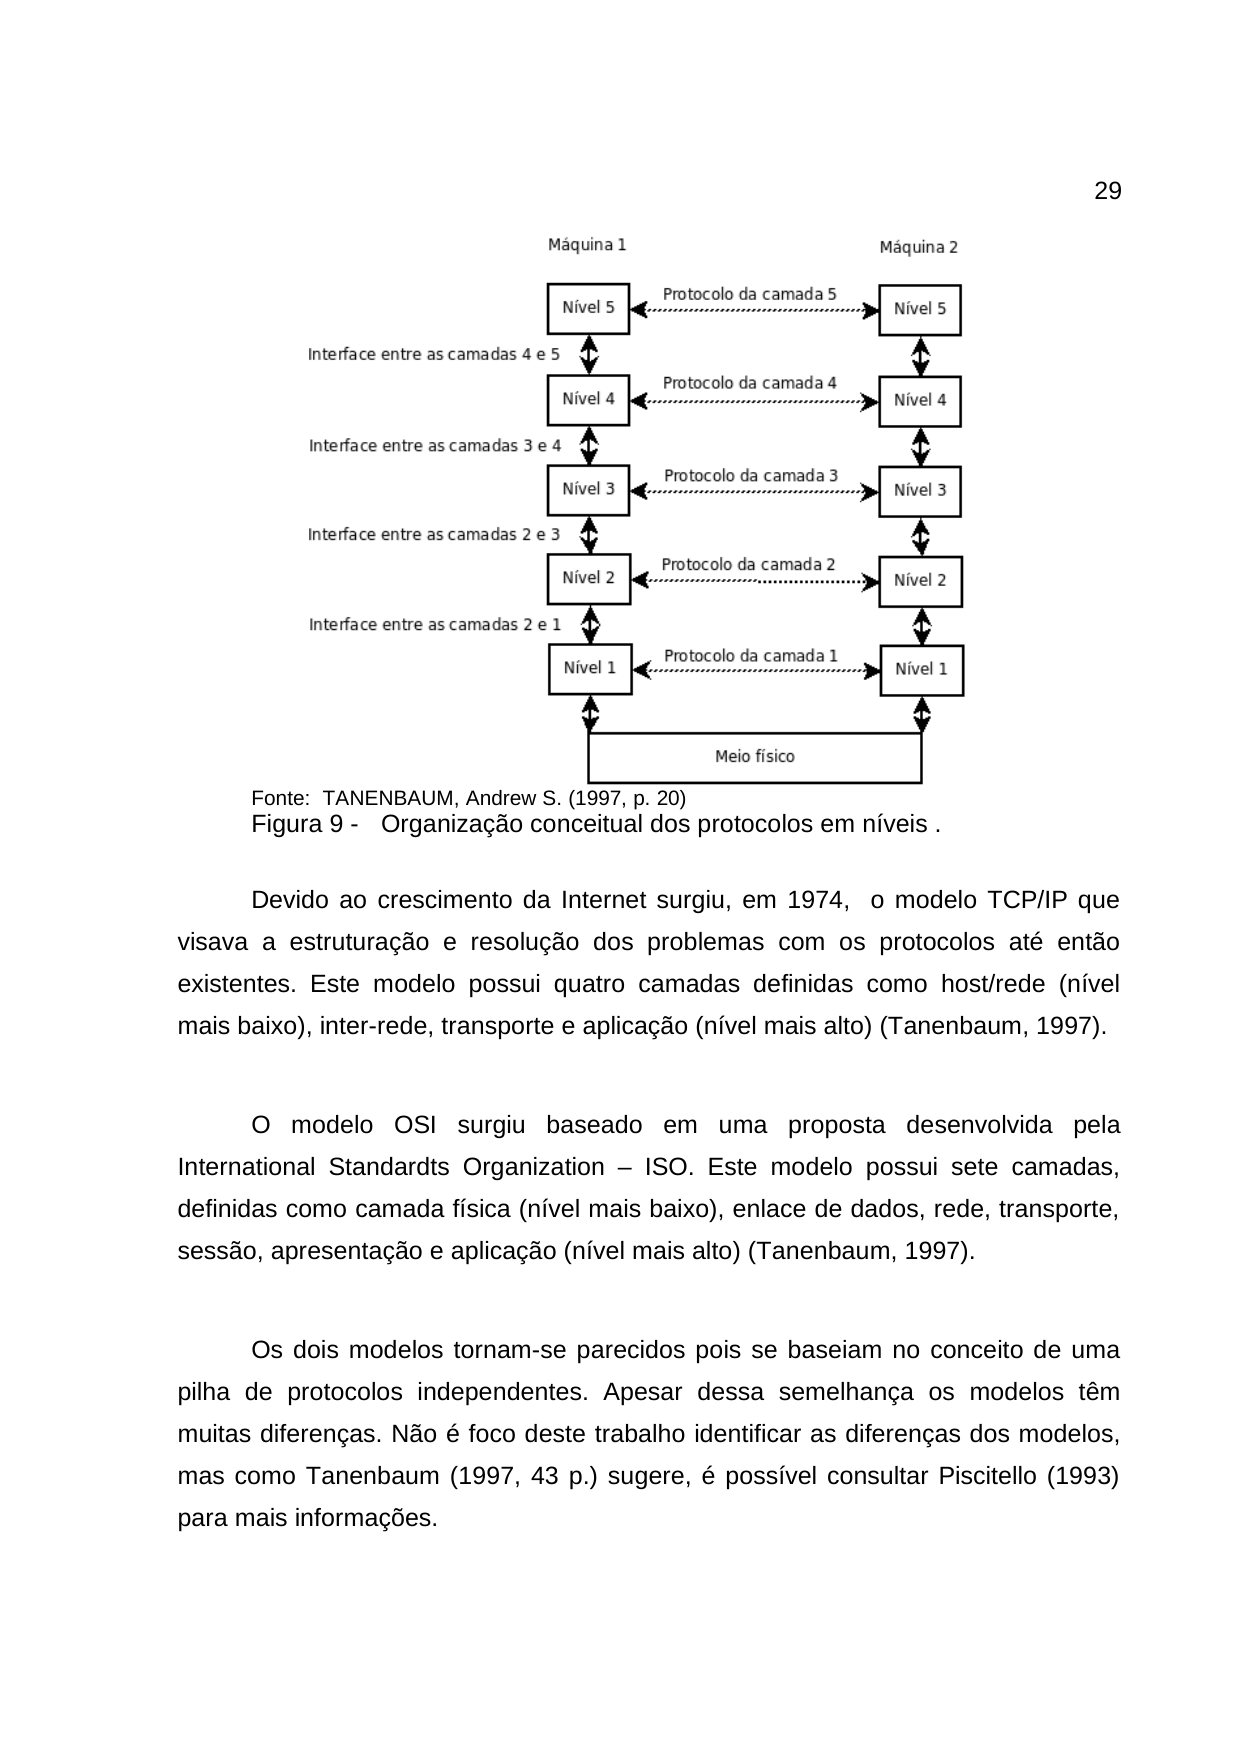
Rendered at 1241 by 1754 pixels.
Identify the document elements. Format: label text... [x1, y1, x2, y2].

text Devido ao crescimento da Internet surgiu, em 1974, o modelo TCP/IP que visava a estruturação e resolução dos problemas com os protocolos até então existentes. Este modelo possui quatro camadas definidas como host/rede (nível mais baixo), inter-rede, transporte e aplicação (nível mais alto) (Tanenbaum, 1997). [177, 236, 1122, 1040]
text Os dois modelos tornam-se parecidos pois se baseiam no conceito de uma pilha de protocolos independentes. Apesar dessa semelhança os modelos têm muitas diferenças. Não é foco deste trabalho identificar as diferenças dos modelos, mas como Tanenbaum (1997, 43 p.) sugere, é possível consultar Piscitello (1993) para mais informações. [177, 1336, 1122, 1532]
list Organização conceitual dos protocolos em níveis . [251, 810, 1048, 838]
picture [308, 236, 966, 787]
text O modelo OSI surgiu baseado em uma proposta desenvolvida pela International Standardts Organization – ISO. Este modelo possui sete camadas, definidas como camada física (nível mais baixo), enlace de dados, rede, transporte, sessão, apresentação e aplicação (nível mais alto) (Tanenbaum, 1997). [177, 1111, 1122, 1265]
text [251, 838, 1048, 860]
text Fonte: TANENBAUM, Andrew S. (1997, p. 20) [251, 236, 1048, 810]
